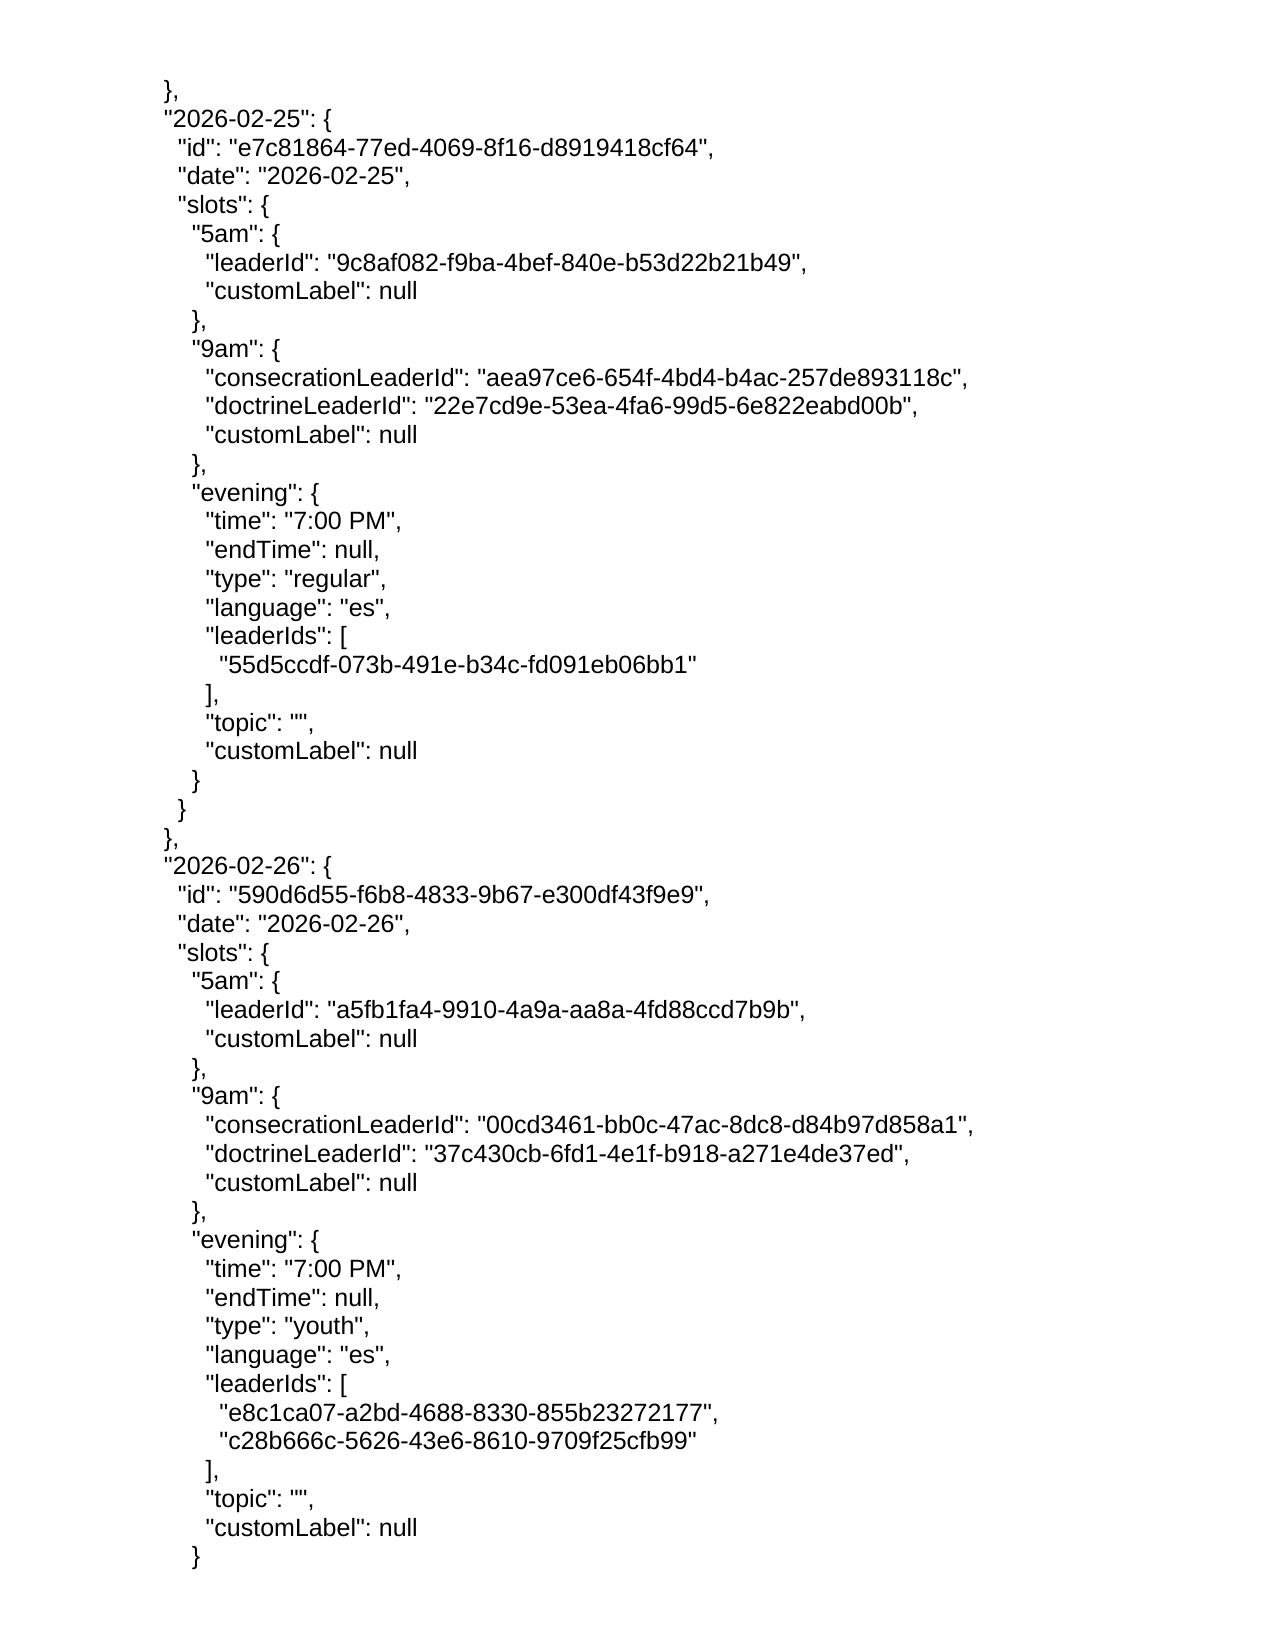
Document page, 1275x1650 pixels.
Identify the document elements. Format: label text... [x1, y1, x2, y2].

text "type": "regular", [150, 564, 1125, 592]
text "leaderIds": [ [150, 1369, 1125, 1397]
text } [150, 1541, 1125, 1570]
text "time": "7:00 PM", [150, 1254, 1125, 1282]
text "customLabel": null [150, 276, 1125, 305]
text "2026-02-26": { [150, 851, 1125, 880]
text "topic": "", [150, 707, 1125, 736]
text } [150, 794, 1125, 822]
text "slots": { [150, 190, 1125, 219]
text "customLabel": null [150, 420, 1125, 449]
text "leaderIds": [ [150, 621, 1125, 650]
text "evening": { [150, 1225, 1125, 1254]
text "leaderId": "a5fb1fa4-9910-4a9a-aa8a-4fd88ccd7b9b", [150, 995, 1125, 1024]
text "doctrineLeaderId": "37c430cb-6fd1-4e1f-b918-a271e4de37ed", [150, 1139, 1125, 1167]
text "5am": { [150, 219, 1125, 247]
text "language": "es", [150, 1340, 1125, 1369]
text "consecrationLeaderId": "aea97ce6-654f-4bd4-b4ac-257de893118c", [150, 362, 1125, 391]
text "id": "e7c81864-77ed-4069-8f16-d8919418cf64", [150, 132, 1125, 161]
text "time": "7:00 PM", [150, 506, 1125, 535]
text }, [150, 1196, 1125, 1225]
text }, [150, 822, 1125, 851]
text "e8c1ca07-a2bd-4688-8330-855b23272177", [150, 1397, 1125, 1426]
text "topic": "", [150, 1484, 1125, 1512]
text }, [150, 305, 1125, 334]
text } [150, 765, 1125, 794]
text "9am": { [150, 334, 1125, 362]
text "9am": { [150, 1081, 1125, 1110]
text "customLabel": null [150, 1167, 1125, 1196]
text "5am": { [150, 966, 1125, 995]
text "date": "2026-02-26", [150, 909, 1125, 937]
text "customLabel": null [150, 736, 1125, 765]
text ], [150, 1455, 1125, 1484]
text }, [150, 75, 1125, 104]
text "customLabel": null [150, 1512, 1125, 1541]
text "doctrineLeaderId": "22e7cd9e-53ea-4fa6-99d5-6e822eabd00b", [150, 391, 1125, 420]
text "2026-02-25": { [150, 104, 1125, 132]
text "endTime": null, [150, 1282, 1125, 1311]
text "id": "590d6d55-f6b8-4833-9b67-e300df43f9e9", [150, 880, 1125, 909]
text "customLabel": null [150, 1024, 1125, 1052]
text "c28b666c-5626-43e6-8610-9709f25cfb99" [150, 1426, 1125, 1455]
text "endTime": null, [150, 535, 1125, 564]
text "slots": { [150, 937, 1125, 966]
text "consecrationLeaderId": "00cd3461-bb0c-47ac-8dc8-d84b97d858a1", [150, 1110, 1125, 1139]
text }, [150, 1052, 1125, 1081]
text "language": "es", [150, 592, 1125, 621]
text "date": "2026-02-25", [150, 161, 1125, 190]
text "evening": { [150, 477, 1125, 506]
text "type": "youth", [150, 1311, 1125, 1340]
text }, [150, 449, 1125, 477]
text "leaderId": "9c8af082-f9ba-4bef-840e-b53d22b21b49", [150, 247, 1125, 276]
text ], [150, 679, 1125, 707]
text "55d5ccdf-073b-491e-b34c-fd091eb06bb1" [150, 650, 1125, 679]
